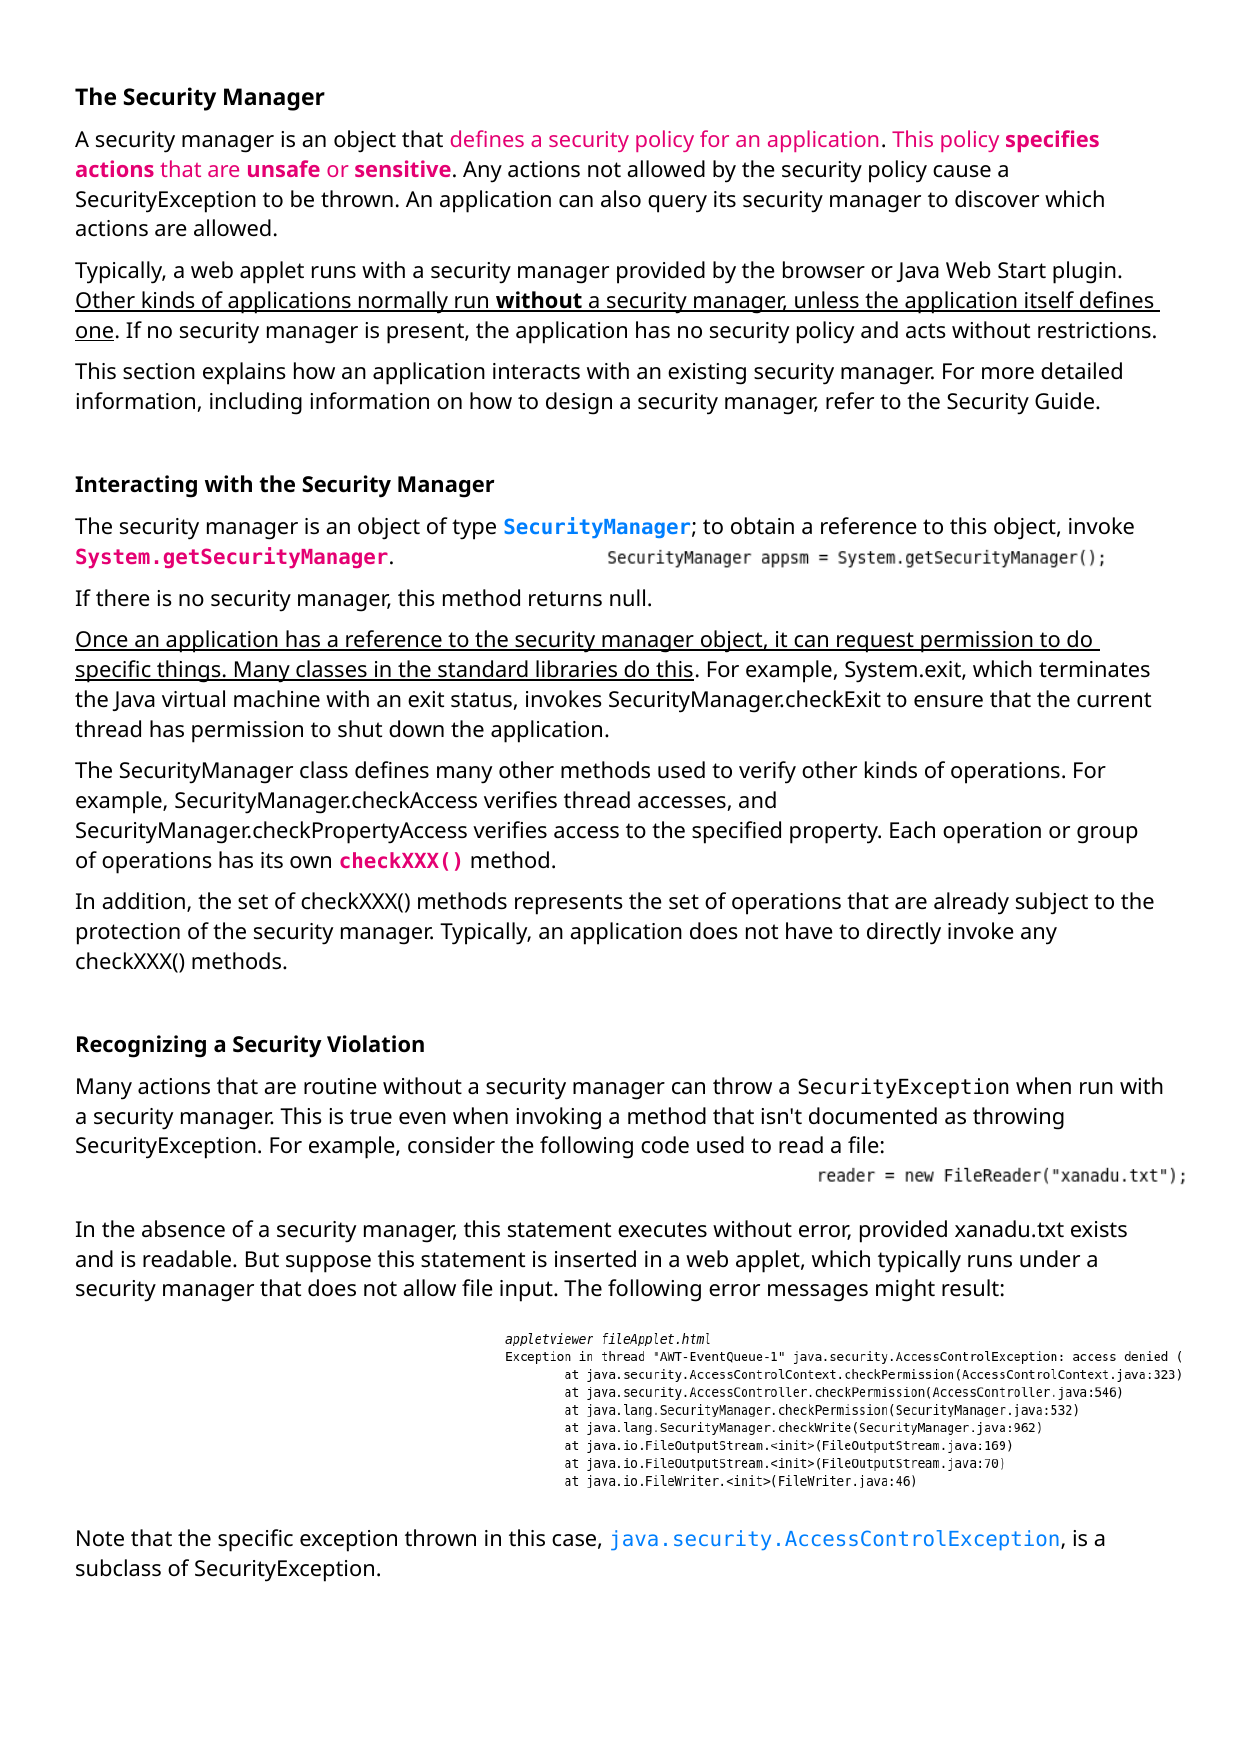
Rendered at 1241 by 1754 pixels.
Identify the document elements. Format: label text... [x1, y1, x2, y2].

text Many actions that are routine without a security manager can throw a SecurityException when run with a security manager. This is true even when invoking a method that isn't documented as throwing SecurityException. For example, consider the following code used to read a file: [75, 1071, 1166, 1160]
text This section explains how an application interacts with an existing security manager. For more detailed information, including information on how to design a security manager, refer to the Security Guide. [75, 356, 1166, 416]
text In the absence of a security manager, this statement executes without error, provided xanadu.txt exists and is readable. But suppose this statement is inserted in a web applet, which typically runs under a security manager that does not allow file input. The following error messages might result: [75, 1214, 1166, 1303]
text Once an application has a reference to the security manager object, it can request permission to do specific things. Many classes in the standard libraries do this. For example, System.exit, which terminates the Java virtual machine with an exit status, invokes SecurityManager.checkExit to ensure that the current thread has permission to shut down the application. [75, 624, 1166, 743]
picture [813, 1163, 1192, 1188]
text If there is no security manager, this method returns null. [75, 583, 1166, 612]
text The Security Manager [75, 81, 1166, 112]
text Interacting with the Security Manager [75, 469, 1166, 499]
picture [502, 1331, 1182, 1488]
text Note that the specific exception thrown in this case, java.security.AccessControlException, is a subclass of SecurityException. [75, 1523, 1166, 1583]
text Recognizing a Security Violation [75, 1029, 1166, 1059]
text A security manager is an object that defines a security policy for an application. This policy specifies actions that are unsafe or sensitive. Any actions not allowed by the security policy cause a SecurityException to be thrown. An application can also query its security manager to discover which actions are allowed. [75, 124, 1166, 243]
picture [605, 545, 1107, 570]
text In addition, the set of checkXXX() methods represents the set of operations that are already subject to the protection of the security manager. Typically, an application does not have to directly invoke any checkXXX() methods. [75, 886, 1166, 976]
text The SecurityManager class defines many other methods used to verify other kinds of operations. For example, SecurityManager.checkAccess verifies thread accesses, and SecurityManager.checkPropertyAccess verifies access to the specified property. Each operation or group of operations has its own checkXXX() method. [75, 755, 1166, 874]
text The security manager is an object of type SecurityManager; to obtain a reference to this object, invoke System.getSecurityManager. [75, 511, 1166, 571]
text Typically, a web applet runs with a security manager provided by the browser or Java Web Start plugin. Other kinds of applications normally run without a security manager, unless the application itself defines one. If no security manager is present, the application has no security policy and acts without restrictions. [75, 255, 1166, 344]
